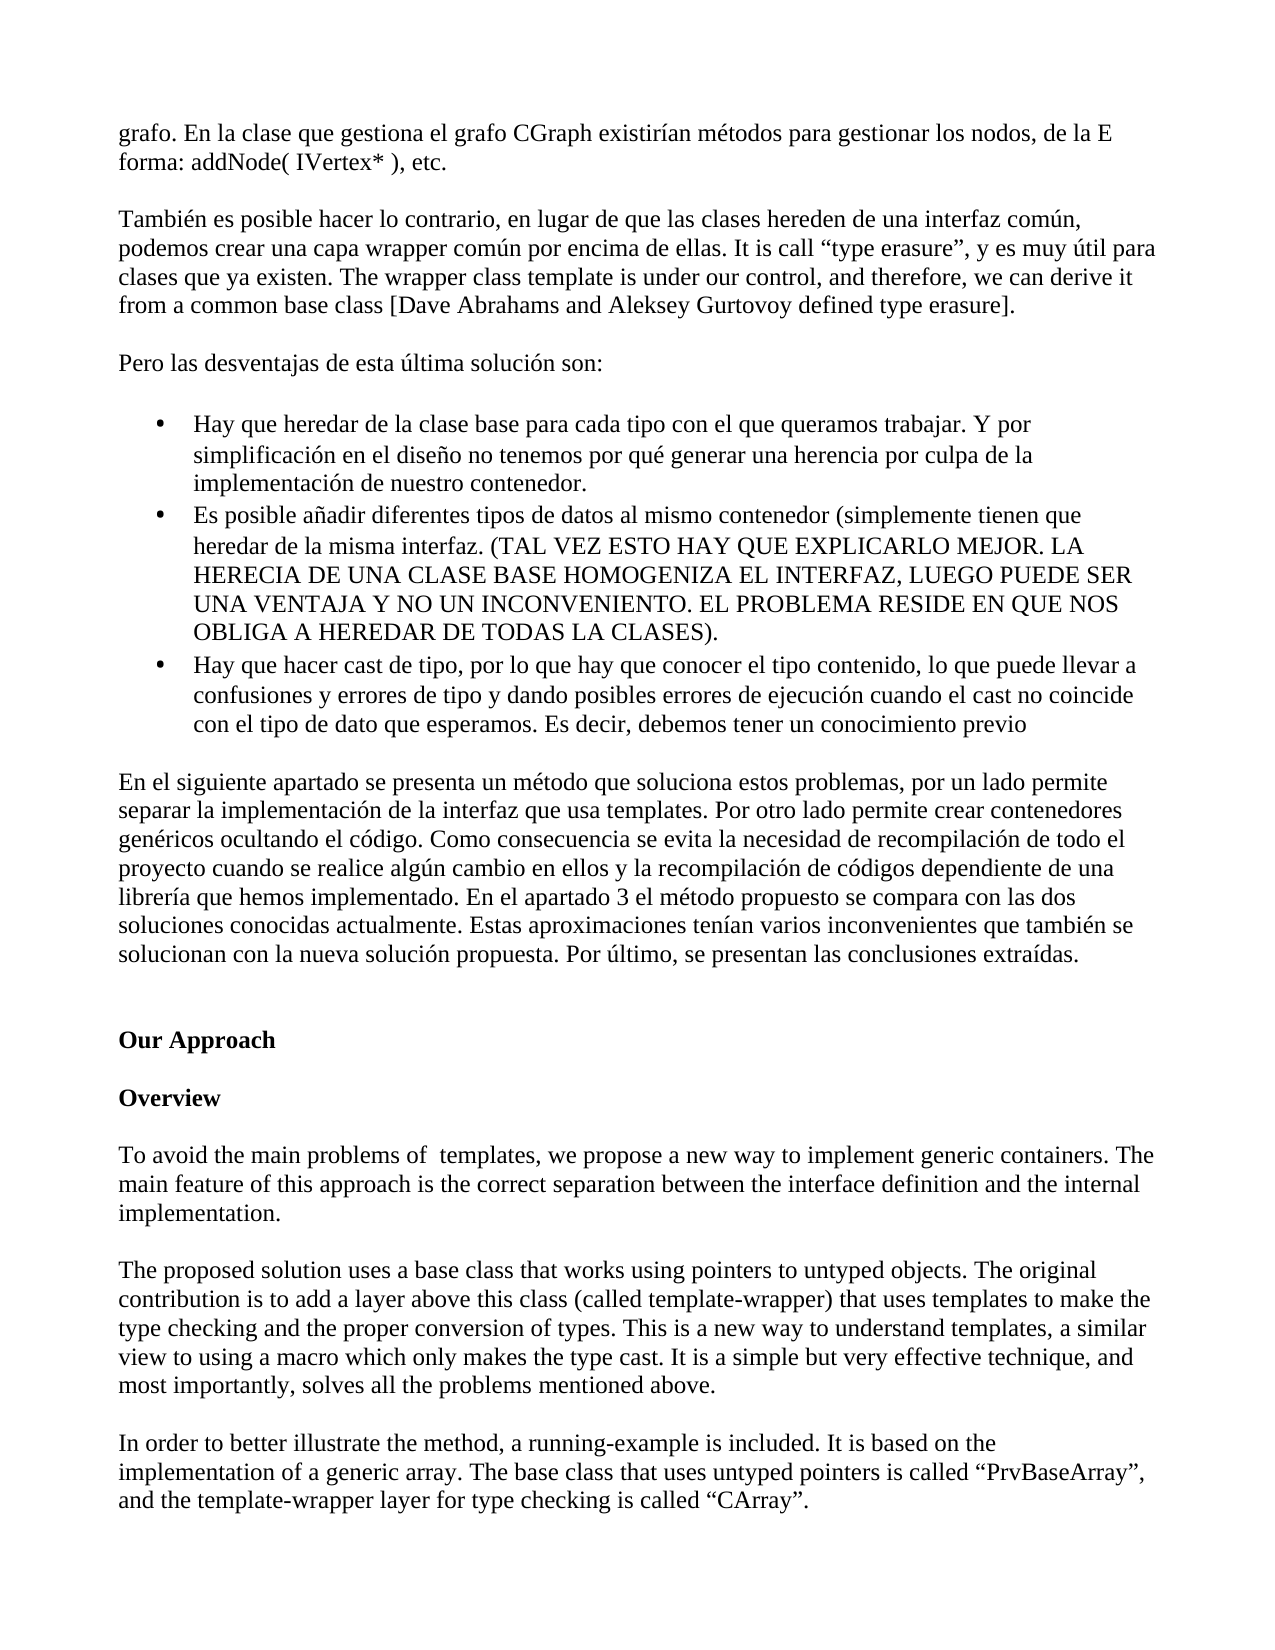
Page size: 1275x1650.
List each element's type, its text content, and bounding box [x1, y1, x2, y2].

list Hay que heredar de la clase base para cada tipo con el que queramos trabajar. Y por simplificación en el diseño no tenemos por qué generar una herencia por culpa de la implementación de nuestro contenedor. [156, 406, 1157, 497]
text In order to better illustrate the method, a running-example is included. It is based on the implementation of a generic array. The base class that uses untyped pointers is called “PrvBaseArray”, and the template-wrapper layer for type checking is called “CArray”. [118, 1428, 1157, 1514]
list Es posible añadir diferentes tipos de datos al mismo contenedor (simplemente tienen que heredar de la misma interfaz. (TAL VEZ ESTO HAY QUE EXPLICARLO MEJOR. LA HERECIA DE UNA CLASE BASE HOMOGENIZA EL INTERFAZ, LUEGO PUEDE SER UNA VENTAJA Y NO UN INCONVENIENTO. EL PROBLEMA RESIDE EN QUE NOS OBLIGA A HEREDAR DE TODAS LA CLASES). [156, 497, 1157, 646]
text En el siguiente apartado se presenta un método que soluciona estos problemas, por un lado permite separar la implementación de la interfaz que usa templates. Por otro lado permite crear contenedores genéricos ocultando el código. Como consecuencia se evita la necesidad de recompilación de todo el proyecto cuando se realice algún cambio en ellos y la recompilación de códigos dependiente de una librería que hemos implementado. En el apartado 3 el método propuesto se compara con las dos soluciones conocidas actualmente. Estas aproximaciones tenían varios inconvenientes que también se solucionan con la nueva solución propuesta. Por último, se presentan las conclusiones extraídas. [118, 767, 1157, 968]
text Overview [118, 1083, 1157, 1112]
text grafo. En la clase que gestiona el grafo CGraph existirían métodos para gestionar los nodos, de la E [118, 118, 1157, 147]
text The proposed solution uses a base class that works using pointers to untyped objects. The original contribution is to add a layer above this class (called template-wrapper) that uses templates to make the type checking and the proper conversion of types. This is a new way to understand templates, a similar view to using a macro which only makes the type cast. It is a simple but very effective technique, and most importantly, solves all the problems mentioned above. [118, 1255, 1157, 1399]
text To avoid the main problems of templates, we propose a new way to implement generic containers. The main feature of this approach is the correct separation between the interface definition and the internal implementation. [118, 1140, 1157, 1227]
text Pero las desventajas de esta última solución son: [118, 348, 1157, 377]
text Our Approach [118, 1025, 1157, 1054]
text forma: addNode( IVertex* ), etc. [118, 147, 1157, 176]
text También es posible hacer lo contrario, en lugar de que las clases hereden de una interfaz común, podemos crear una capa wrapper común por encima de ellas. It is call “type erasure”, y es muy útil para clases que ya existen. The wrapper class template is under our control, and therefore, we can derive it from a common base class [Dave Abrahams and Aleksey Gurtovoy defined type erasure]. [118, 204, 1157, 319]
list Hay que hacer cast de tipo, por lo que hay que conocer el tipo contenido, lo que puede llevar a confusiones y errores de tipo y dando posibles errores de ejecución cuando el cast no coincide con el tipo de dato que esperamos. Es decir, debemos tener un conocimiento previo [156, 646, 1157, 738]
